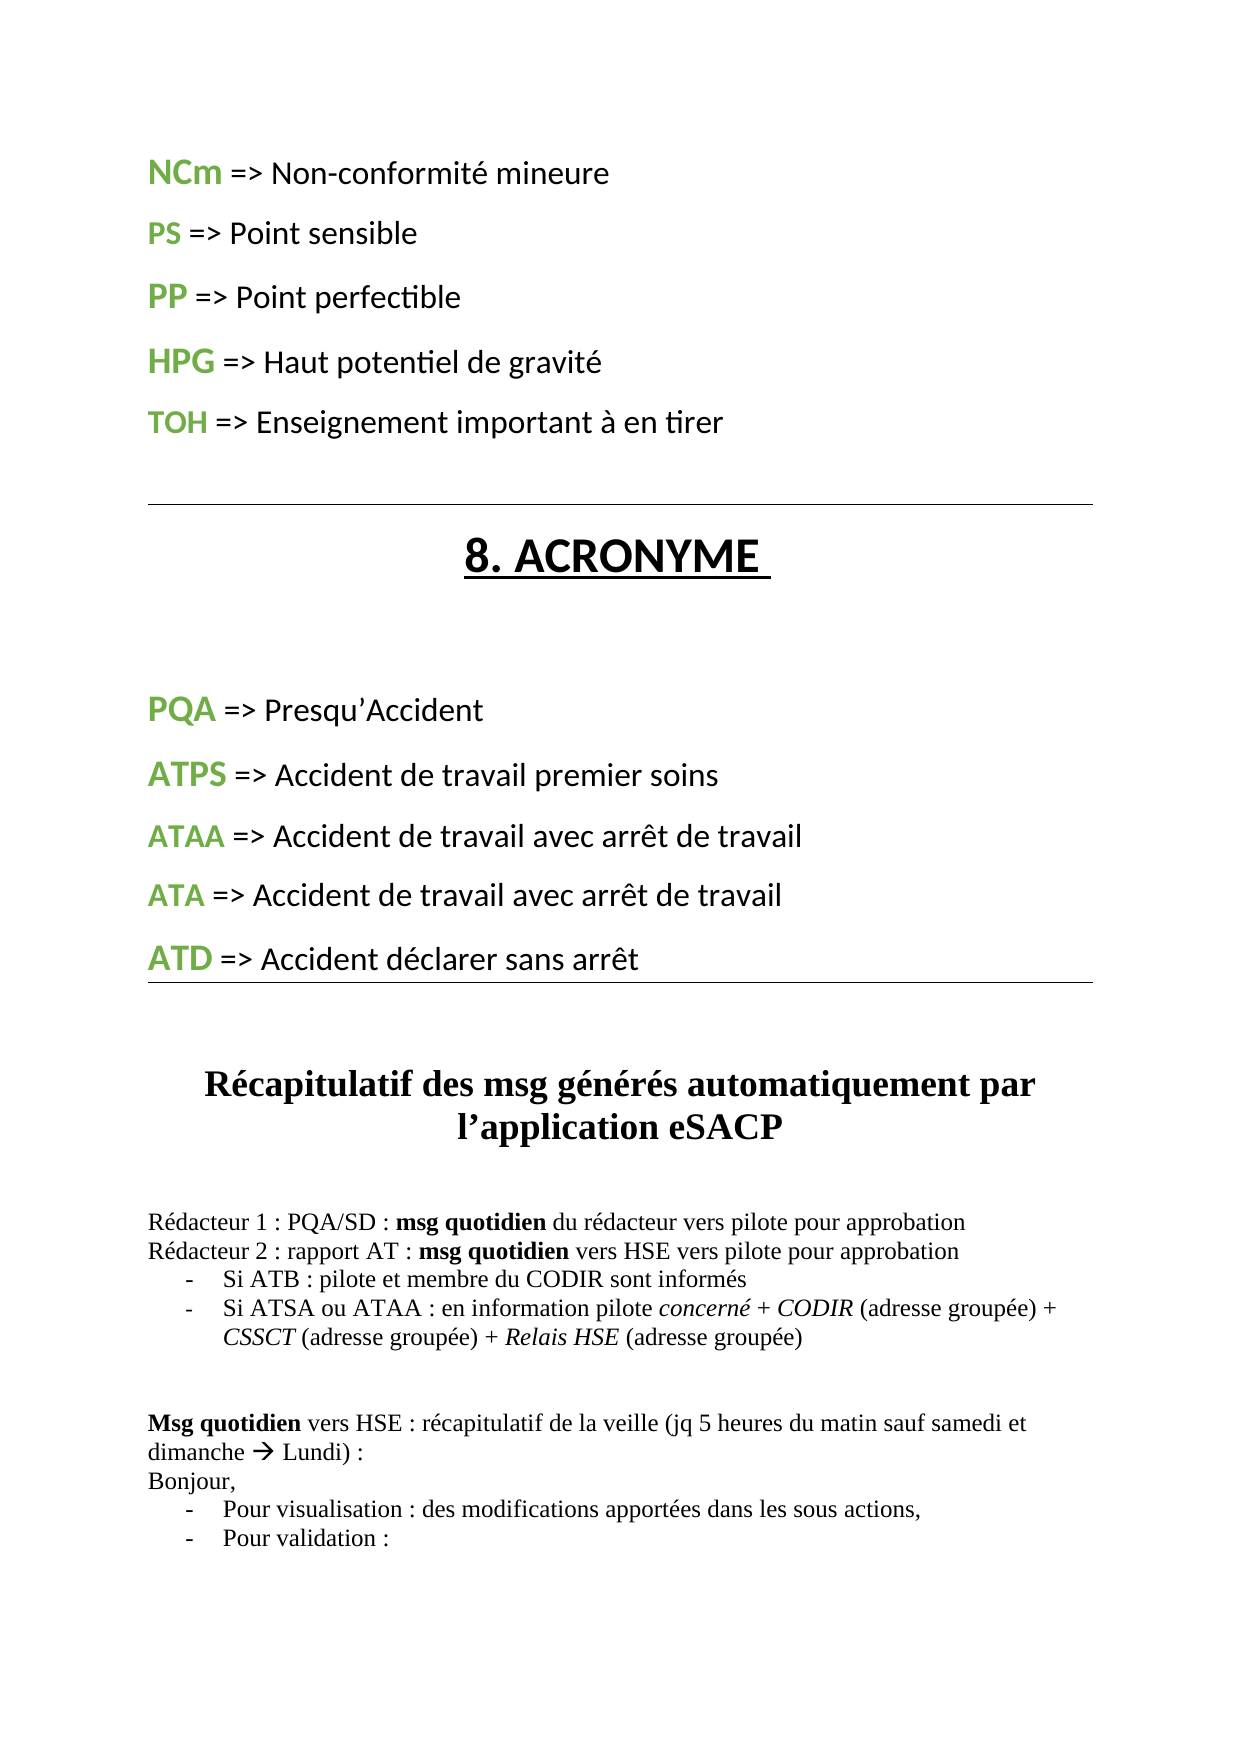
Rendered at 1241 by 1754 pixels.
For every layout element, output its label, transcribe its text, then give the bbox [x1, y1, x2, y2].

text Msg quotidien vers HSE : récapitulatif de la veille (jq 5 heures du matin sauf samedi et dimanche  Lundi) : [148, 1408, 1093, 1466]
text PP => Point perfectible [148, 272, 1093, 318]
text PS => Point sensible [148, 212, 1093, 253]
text ATD => Accident déclarer sans arrêt [148, 933, 1093, 982]
list Si ATB : pilote et membre du CODIR sont informés [185, 1264, 1093, 1293]
text Rédacteur 2 : rapport AT : msg quotidien vers HSE vers pilote pour approbation [148, 1236, 1093, 1264]
text ATAA => Accident de travail avec arrêt de travail [148, 815, 1093, 856]
list Pour visualisation : des modifications apportées dans les sous actions, [185, 1494, 1093, 1523]
text ATPS => Accident de travail premier soins [148, 750, 1093, 796]
text TOH => Enseignement important à en tirer [148, 401, 1093, 442]
text 8. ACRONYME [148, 524, 1093, 585]
text NCm => Non-conformité mineure [148, 148, 1093, 193]
text Rédacteur 1 : PQA/SD : msg quotidien du rédacteur vers pilote pour approbation [148, 1207, 1093, 1236]
list Pour validation : [185, 1523, 1093, 1552]
text ATA => Accident de travail avec arrêt de travail [148, 874, 1093, 915]
text PQA => Presqu’Accident [148, 685, 1093, 731]
text Récapitulatif des msg générés automatiquement par l’application eSACP [148, 1061, 1093, 1148]
list Si ATSA ou ATAA : en information pilote concerné + CODIR (adresse groupée) + CSSCT (adresse groupée) + Relais HSE (adresse groupée) [185, 1293, 1093, 1351]
text Bonjour, [148, 1466, 1093, 1494]
text HPG => Haut potentiel de gravité [148, 337, 1093, 382]
